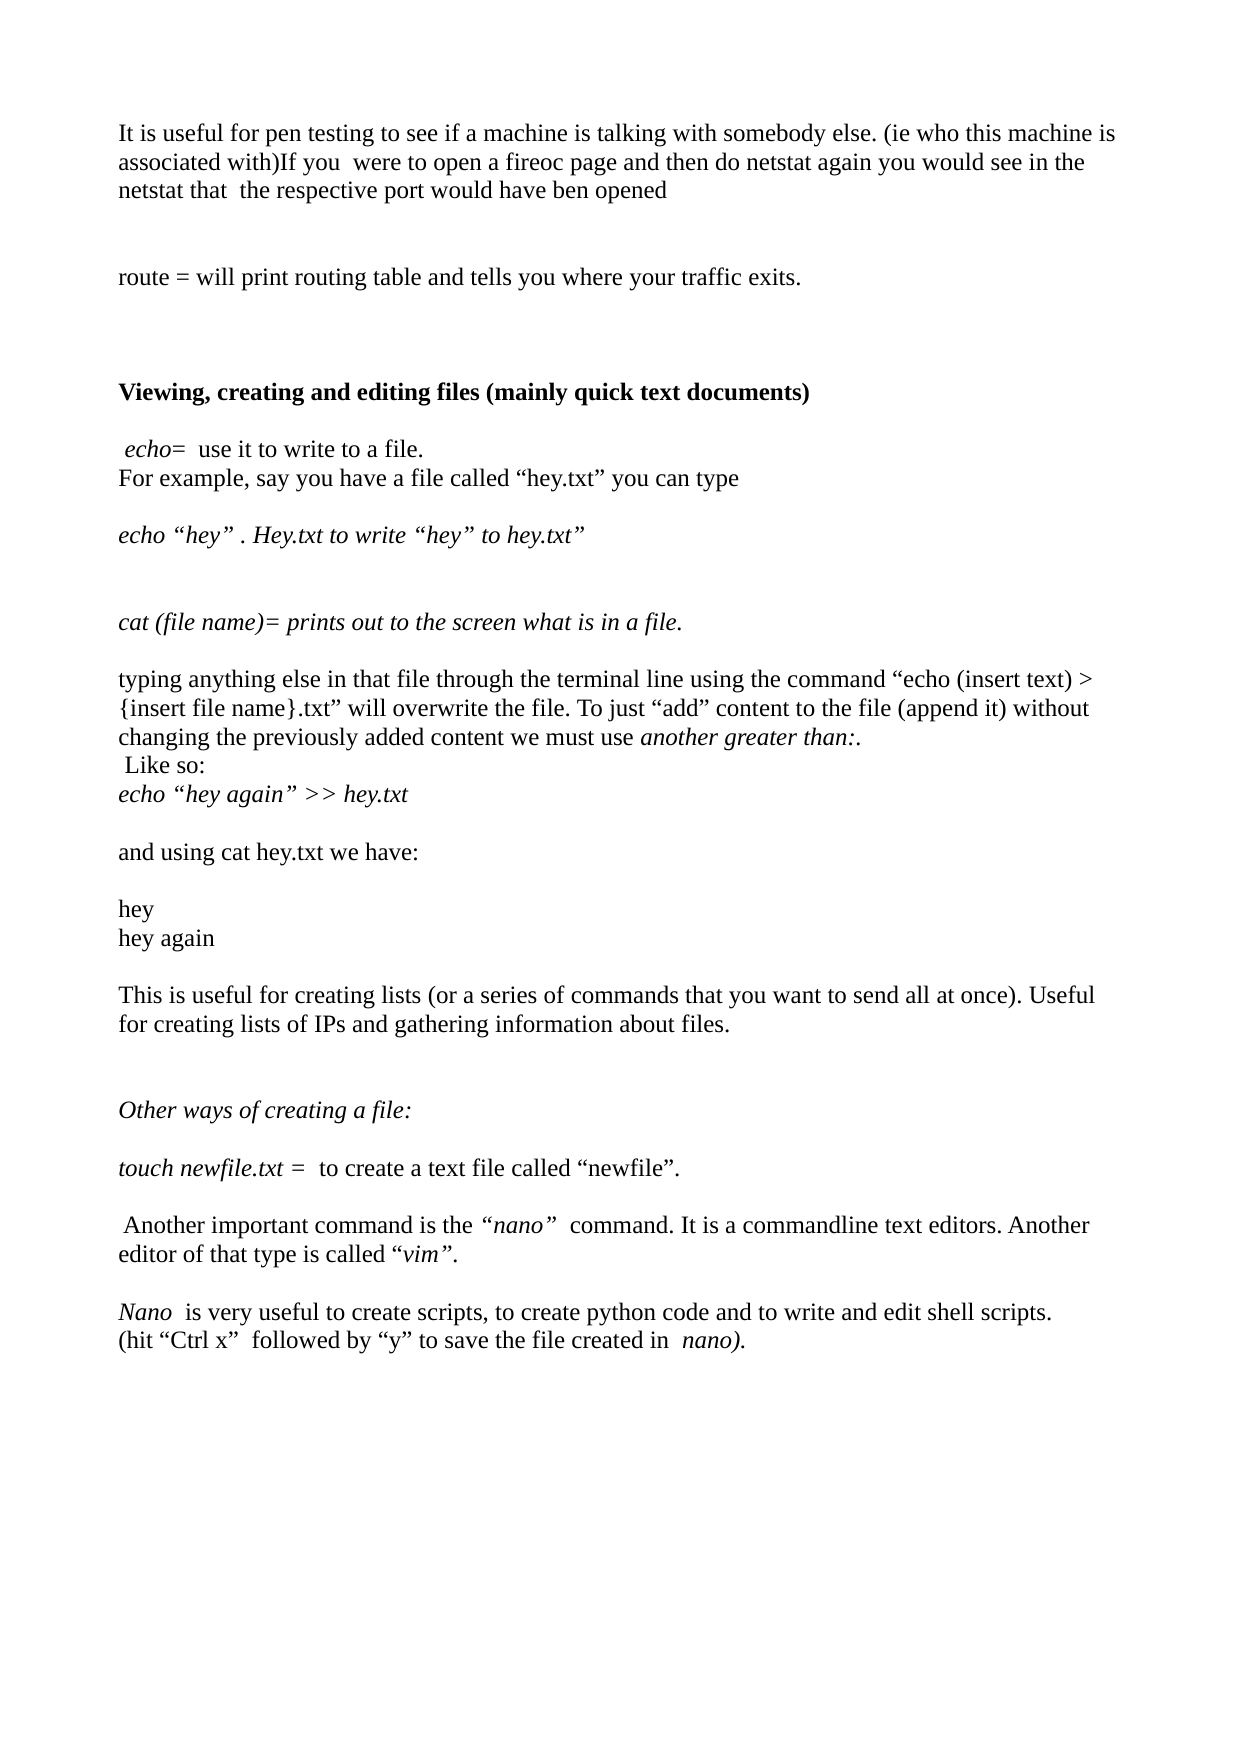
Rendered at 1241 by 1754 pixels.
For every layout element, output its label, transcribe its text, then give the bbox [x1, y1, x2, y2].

text echo “hey” . Hey.txt to write “hey” to hey.txt” [118, 521, 1122, 549]
text This is useful for creating lists (or a series of commands that you want to send all at once). Useful for creating lists of IPs and gathering information about files. [118, 981, 1122, 1038]
text It is useful for pen testing to see if a machine is talking with somebody else. (ie who this machine is associated with)If you were to open a fireoc page and then do netstat again you would see in the netstat that the respective port would have ben opened [118, 118, 1122, 204]
text (hit “Ctrl x” followed by “y” to save the file created in nano). [118, 1326, 1122, 1354]
text For example, say you have a file called “hey.txt” you can type [118, 463, 1122, 492]
text hey again [118, 923, 1122, 952]
text touch newfile.txt = to create a text file called “newfile”. [118, 1153, 1122, 1182]
text echo= use it to write to a file. [118, 434, 1122, 463]
text route = will print routing table and tells you where your traffic exits. [118, 262, 1122, 291]
text cat (file name)= prints out to the screen what is in a file. [118, 607, 1122, 636]
text hey [118, 894, 1122, 923]
text Viewing, creating and editing files (mainly quick text documents) [118, 377, 1122, 406]
text echo “hey again” >> hey.txt [118, 779, 1122, 808]
text Another important command is the “nano” command. It is a commandline text editors. Another editor of that type is called “vim”. [118, 1211, 1122, 1268]
text Like so: [118, 751, 1122, 779]
text Other ways of creating a file: [118, 1096, 1122, 1124]
text and using cat hey.txt we have: [118, 837, 1122, 866]
text Nano is very useful to create scripts, to create python code and to write and edit shell scripts. [118, 1297, 1122, 1326]
text typing anything else in that file through the terminal line using the command “echo (insert text) > {insert file name}.txt” will overwrite the file. To just “add” content to the file (append it) without changing the previously added content we must use another greater than:. [118, 664, 1122, 751]
